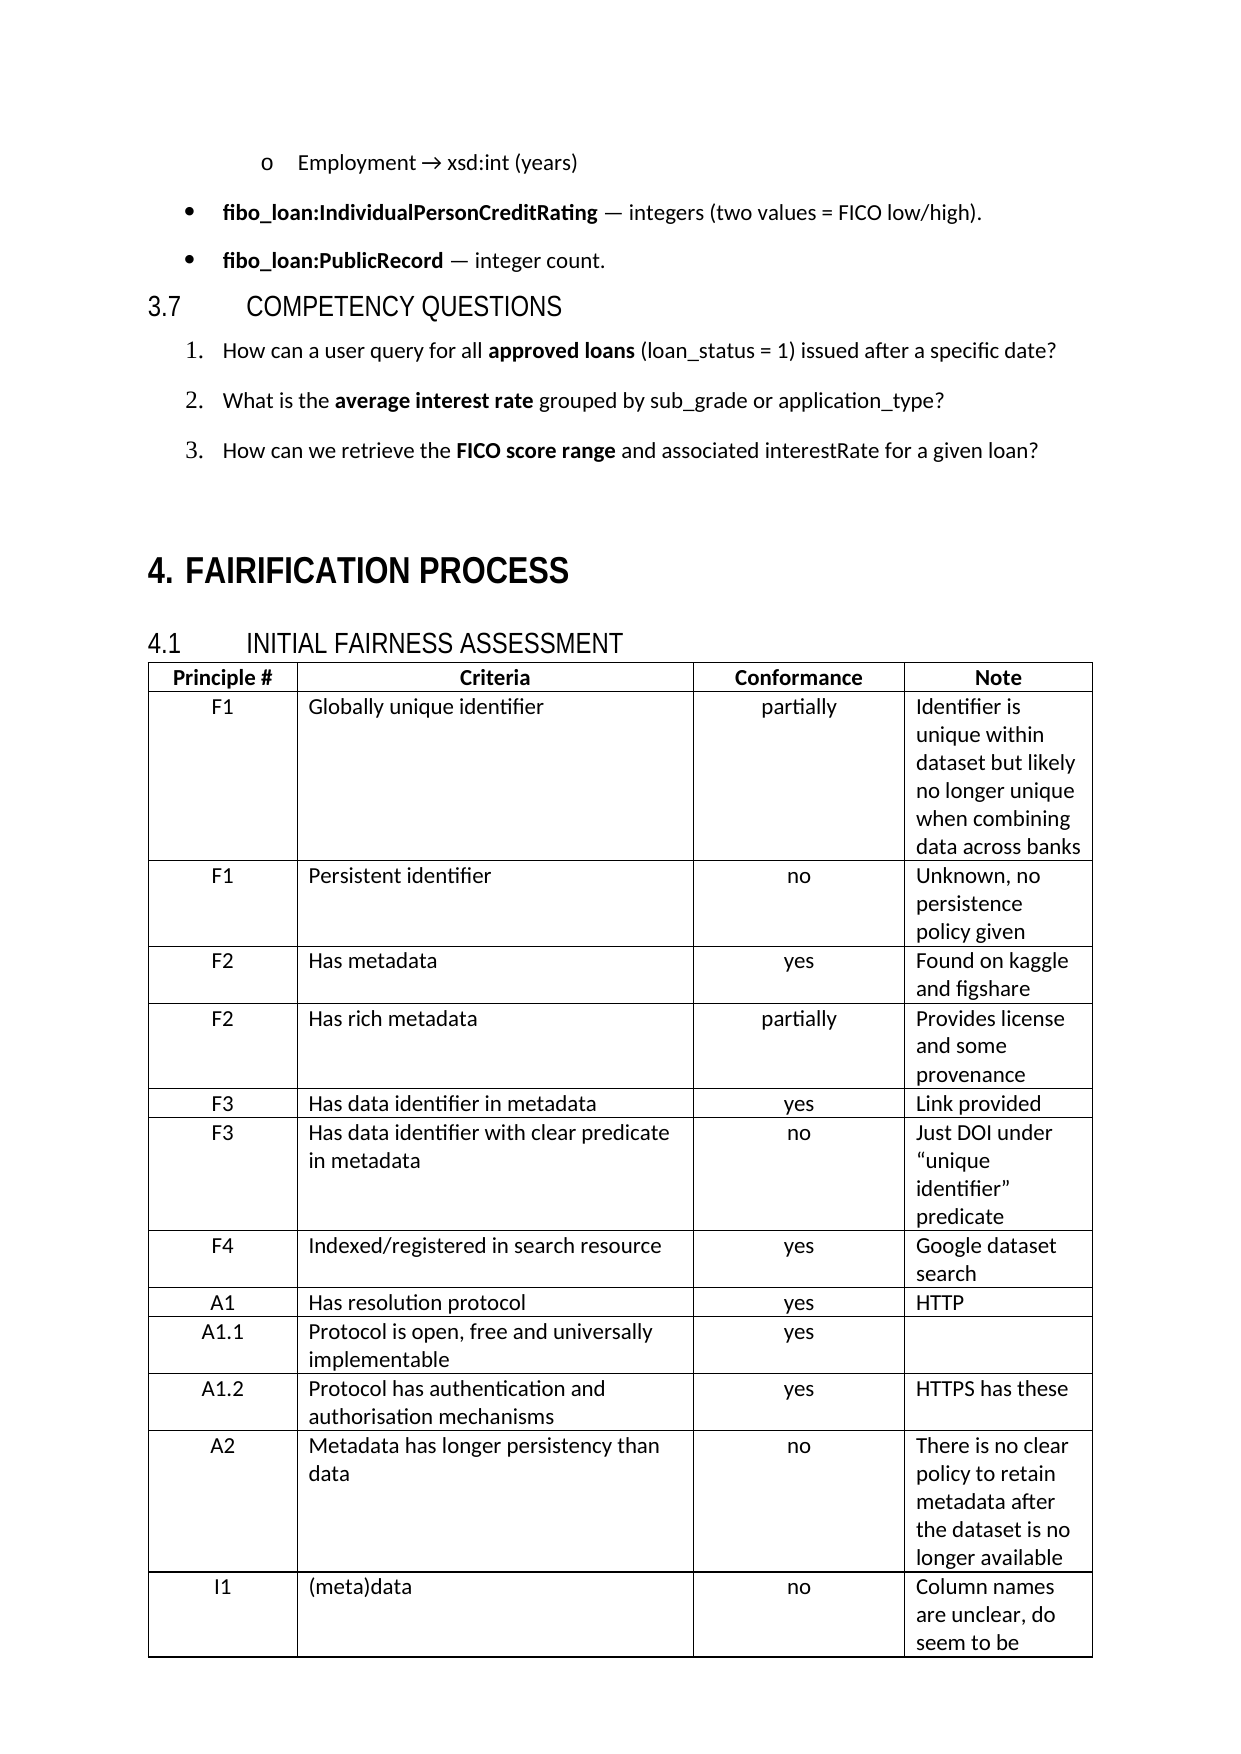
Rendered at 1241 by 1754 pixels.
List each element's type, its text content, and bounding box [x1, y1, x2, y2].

table_cell Protocol is open, free and universally implementable [298, 1317, 693, 1373]
table_cell (meta)data [298, 1573, 693, 1656]
table_cell F1 [149, 861, 297, 946]
table_header Conformance [694, 663, 904, 691]
table_cell F3 [149, 1118, 297, 1230]
table_cell Has data identifier in metadata [298, 1089, 693, 1117]
table_cell yes [694, 1089, 904, 1117]
table_cell HTTP [905, 1288, 1092, 1316]
list fibo_loan:PublicRecord — integer count. [185, 246, 1093, 274]
list How can a user query for all approved loans (loan_status = 1) issued after a specific date? [185, 335, 1093, 364]
table_cell yes [694, 1317, 904, 1373]
table_cell partially [694, 1004, 904, 1088]
table_cell Has resolution protocol [298, 1288, 693, 1316]
table_cell Persistent identifier [298, 861, 693, 946]
table_cell Protocol has authentication and authorisation mechanisms [298, 1374, 693, 1430]
table_cell Has metadata [298, 947, 693, 1003]
table_cell There is no clear policy to retain metadata after the dataset is no longer available [905, 1431, 1092, 1571]
table_cell yes [694, 1231, 904, 1287]
list How can we retrieve the FICO score range and associated interestRate for a given loan? [185, 435, 1093, 464]
table_cell no [694, 861, 904, 946]
table_cell Has rich metadata [298, 1004, 693, 1088]
table_cell yes [694, 1374, 904, 1430]
table_cell F4 [149, 1231, 297, 1287]
table_cell Found on kaggle and figshare [905, 947, 1092, 1003]
table_cell F1 [149, 692, 297, 860]
table_cell Indexed/registered in search resource [298, 1231, 693, 1287]
table_cell I1 [149, 1573, 297, 1656]
table_cell no [694, 1431, 904, 1571]
table_cell [905, 1317, 1092, 1373]
table_cell Google dataset search [905, 1231, 1092, 1287]
table_cell Link provided [905, 1089, 1092, 1117]
table_cell yes [694, 947, 904, 1003]
list What is the average interest rate grouped by sub_grade or application_type? [185, 385, 1093, 414]
table_cell no [694, 1118, 904, 1230]
table_cell HTTPS has these [905, 1374, 1092, 1430]
table_cell Just DOI under “unique identifier” predicate [905, 1118, 1092, 1230]
table_cell no [694, 1573, 904, 1656]
subtitle Competency questions [148, 289, 1093, 322]
table_cell Metadata has longer persistency than data [298, 1431, 693, 1571]
table_header Note [905, 663, 1092, 691]
subtitle initial fairness assessment [148, 626, 1093, 660]
table_cell Provides license and some provenance [905, 1004, 1092, 1088]
table_cell F2 [149, 947, 297, 1003]
table_cell A2 [149, 1431, 297, 1571]
list Employment → xsd:int (years) [260, 148, 1093, 177]
list fibo_loan:IndividualPersonCreditRating — integers (two values = FICO low/high). [185, 198, 1093, 226]
table_cell Unknown, no persistence policy given [905, 861, 1092, 946]
table_cell A1.2 [149, 1374, 297, 1430]
table_cell Has data identifier with clear predicate in metadata [298, 1118, 693, 1230]
table_cell Column names are unclear, do seem to be [905, 1573, 1092, 1656]
table_cell F3 [149, 1089, 297, 1117]
subtitle FAIRification process [148, 548, 1093, 591]
table_header Principle # [149, 663, 297, 691]
table_cell partially [694, 692, 904, 860]
table_cell F2 [149, 1004, 297, 1088]
table_header Criteria [298, 663, 693, 691]
table_cell A1 [149, 1288, 297, 1316]
table_cell yes [694, 1288, 904, 1316]
table_cell Identifier is unique within dataset but likely no longer unique when combining data across banks [905, 692, 1092, 860]
table_cell Globally unique identifier [298, 692, 693, 860]
table_cell A1.1 [149, 1317, 297, 1373]
